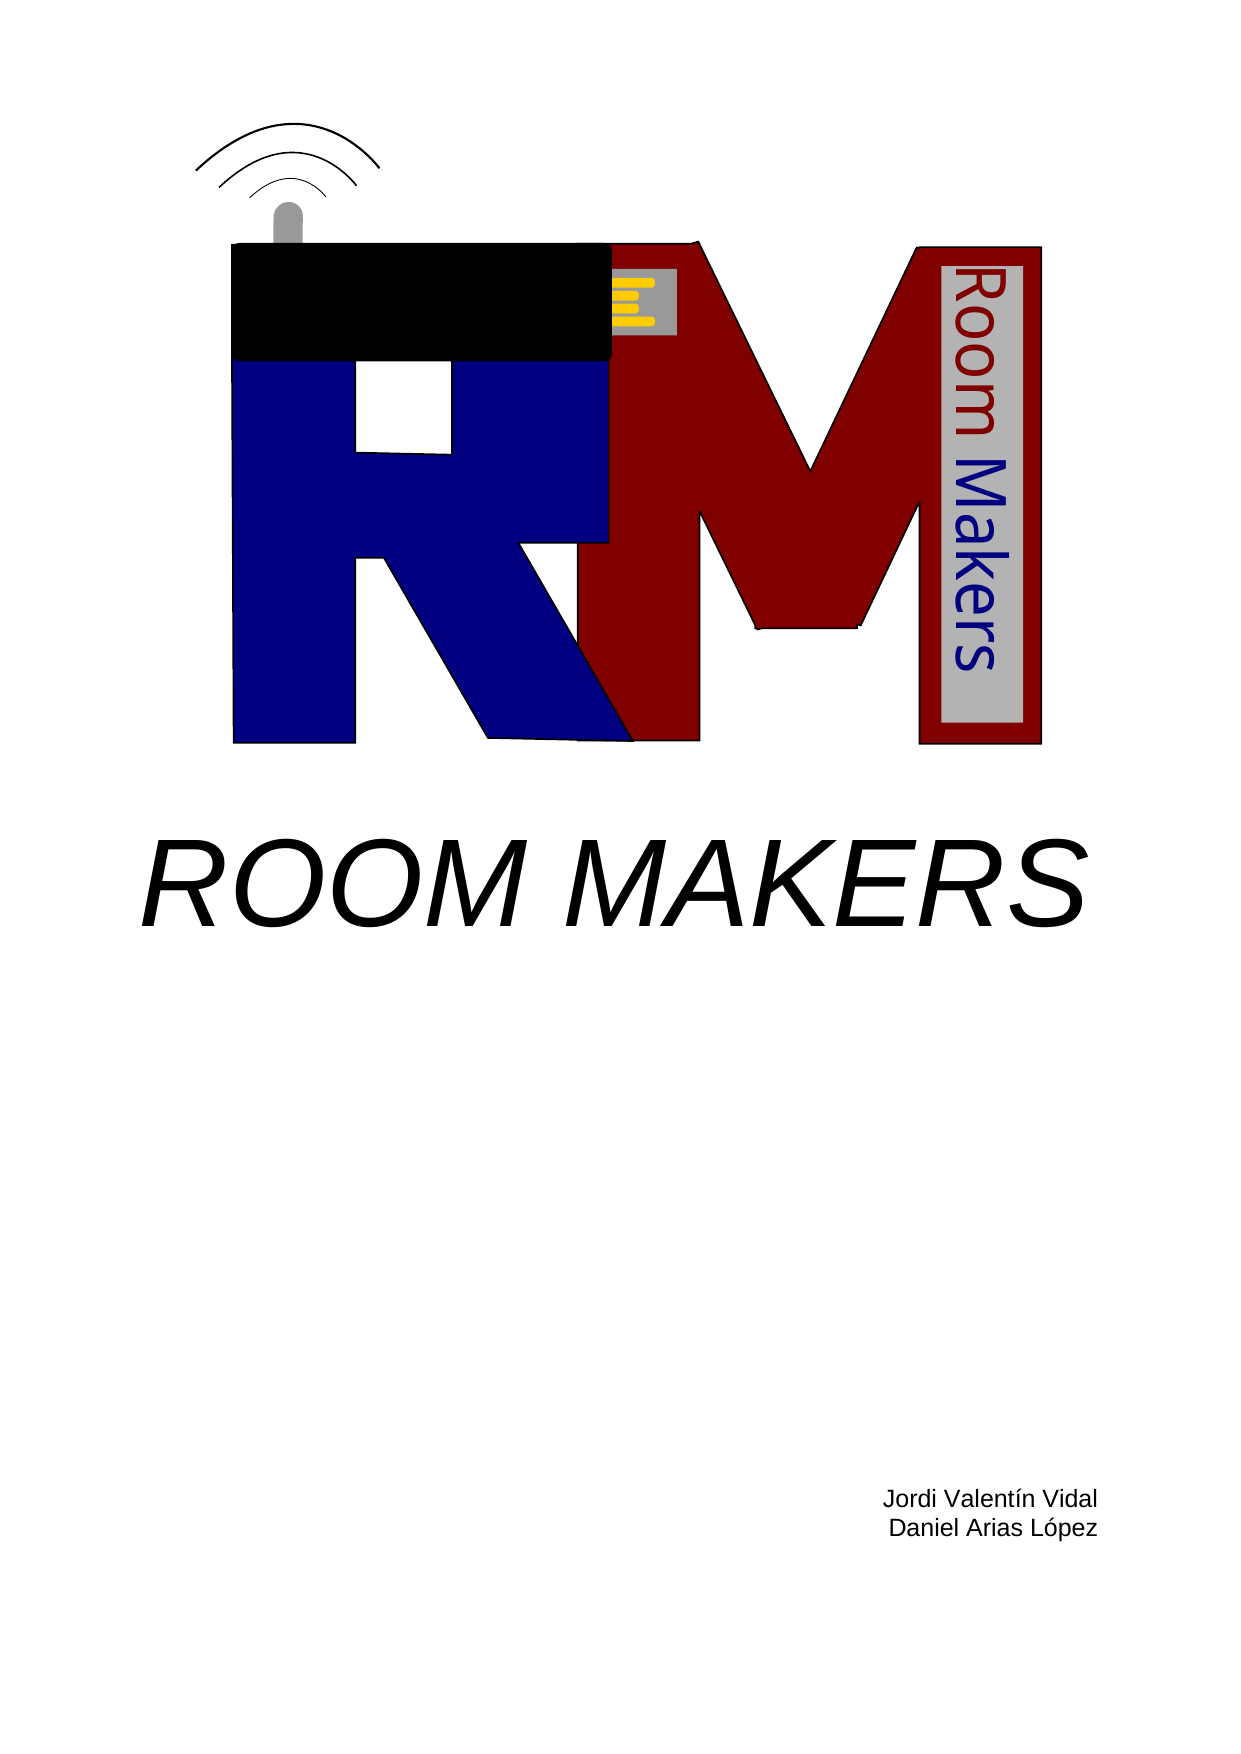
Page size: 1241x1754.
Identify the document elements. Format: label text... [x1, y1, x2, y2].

text ROOM MAKERS [118, 809, 1122, 953]
